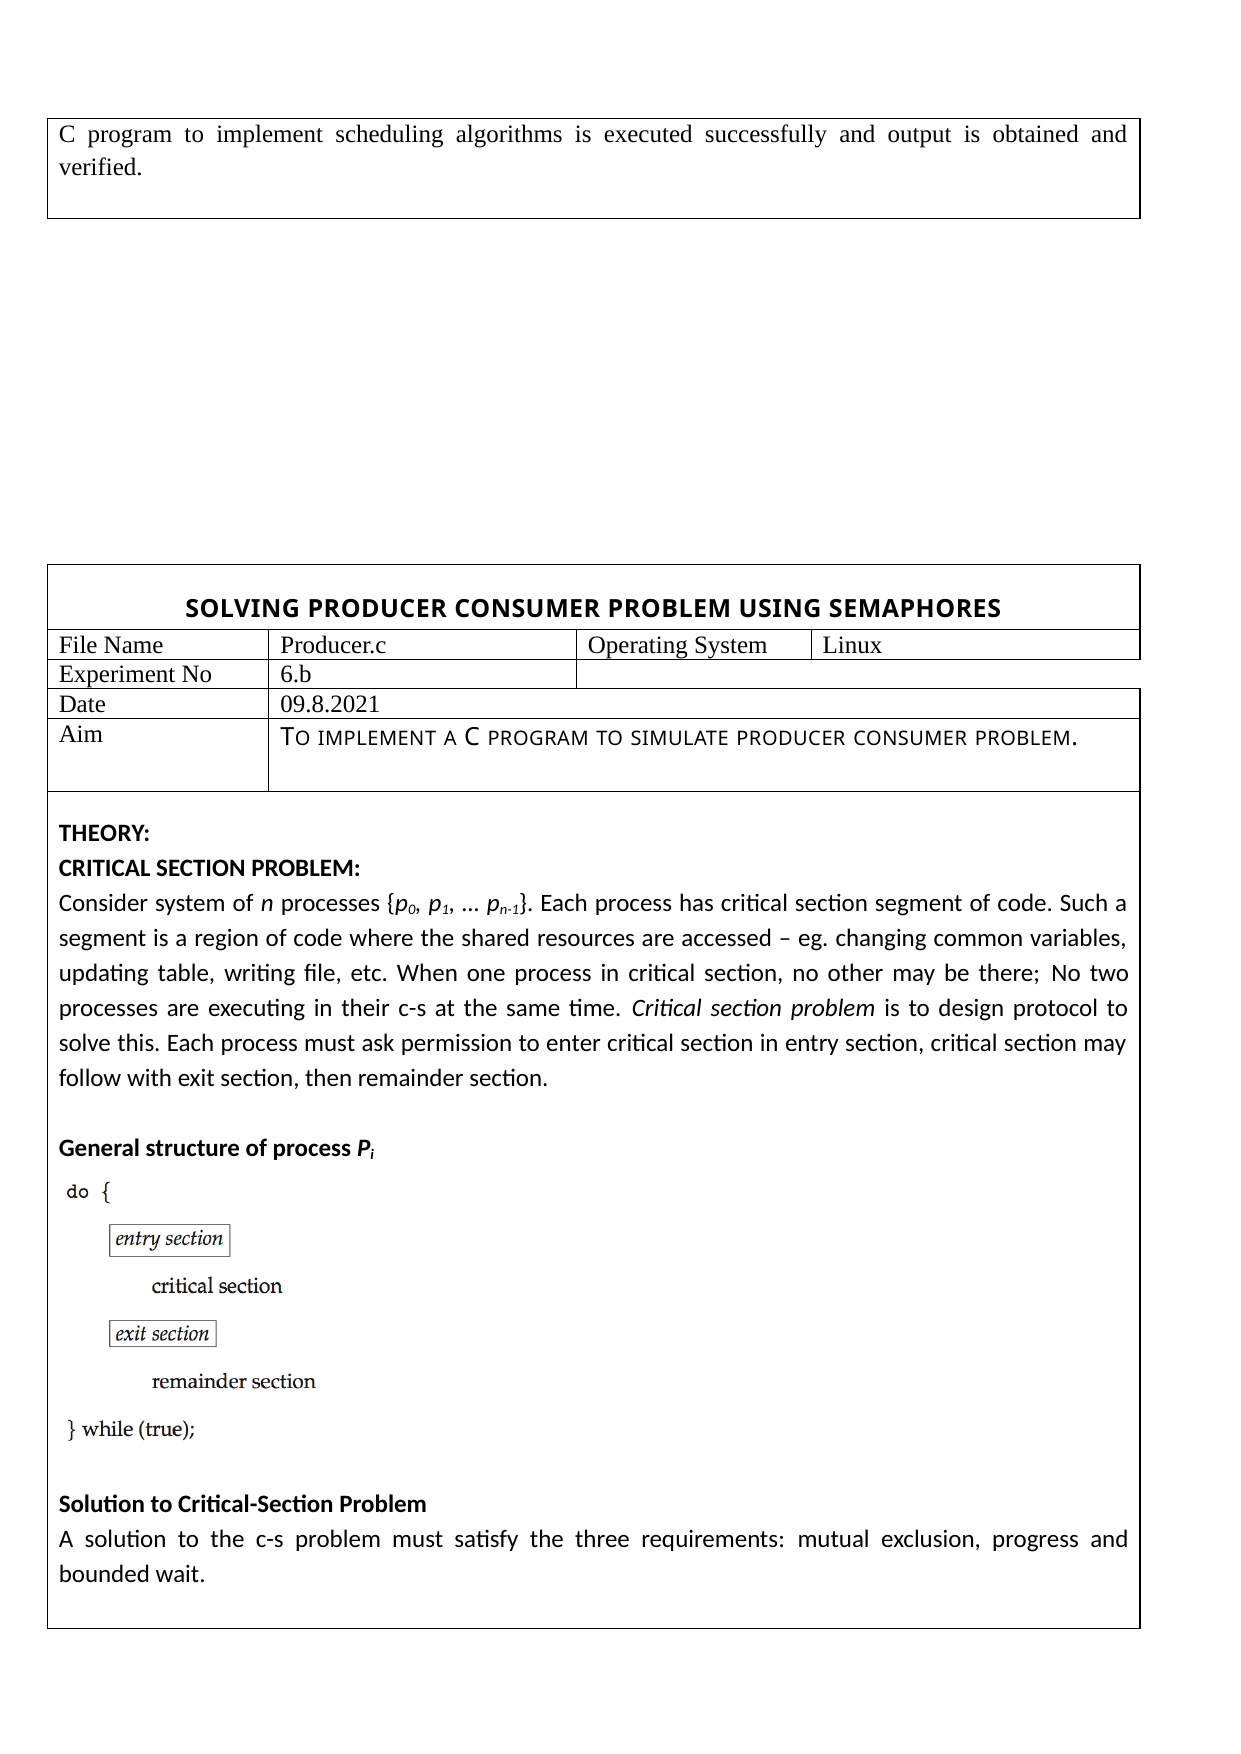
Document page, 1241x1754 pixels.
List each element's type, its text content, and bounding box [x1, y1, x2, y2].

table_cell Experiment No [48, 660, 268, 688]
table_cell File Name [48, 630, 268, 658]
table_cell Linux [812, 630, 1139, 658]
table_cell C program to implement scheduling algorithms is executed successfully and output is obtained and verified. [48, 119, 1139, 218]
table_cell Producer.c [269, 630, 576, 658]
table_cell To implement a C program to simulate producer consumer problem. [269, 719, 1139, 791]
table_cell THEORY: CRITICAL SECTION PROBLEM: Consider system of n processes {p0, p1, … pn-1}. Each process has critical section segment of code. Such a segment is a region of code where the shared resources are accessed – eg. changing common variables, updating table, writing file, etc. When one process in critical section, no other may be there; No two processes are executing in their c-s at the same time. Critical section problem is to design protocol to solve this. Each process must ask permission to enter critical section in entry section, critical section may follow with exit section, then remainder section. General structure of process Pi Solution to Critical-Section Problem A solution to the c-s problem must satisfy the three requirements: mutual exclusion, progress and bounded wait. [48, 792, 1139, 1628]
table_cell 6.b [269, 660, 576, 688]
table_header SOLVING PRODUCER CONSUMER PROBLEM USING SEMAPHORES [48, 565, 1139, 629]
picture [58, 1167, 326, 1449]
table_cell 09.8.2021 [269, 689, 1139, 718]
table_cell [577, 660, 811, 688]
table_cell Operating System [577, 630, 811, 658]
table_cell Date [48, 689, 268, 718]
table_cell [811, 660, 1140, 688]
table_cell Aim [48, 719, 268, 791]
